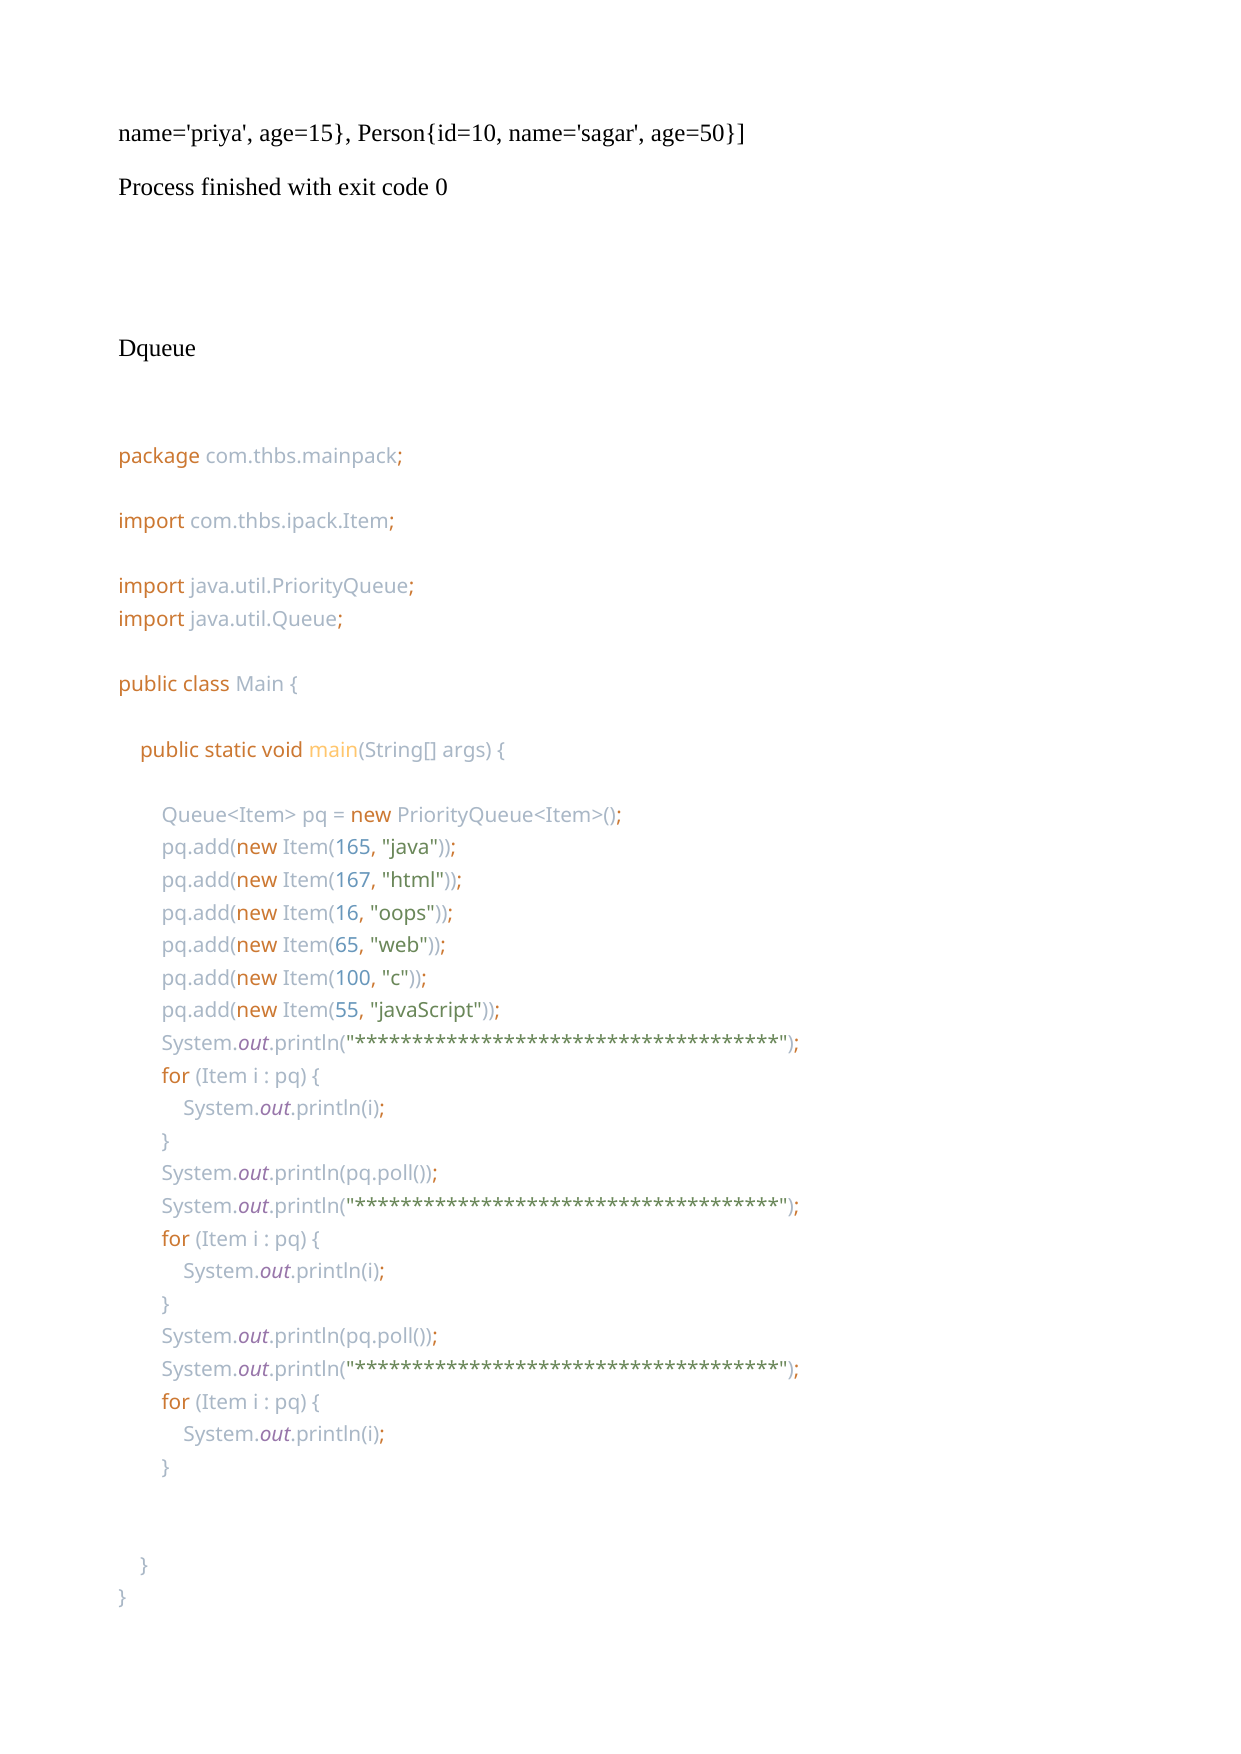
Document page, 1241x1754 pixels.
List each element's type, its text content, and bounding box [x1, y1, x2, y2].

text Dqueue [118, 333, 1122, 362]
text name='priya', age=15}, Person{id=10, name='sagar', age=50}] [118, 118, 1122, 147]
text Process finished with exit code 0 [118, 172, 1122, 201]
text package com.thbs.mainpack; import com.thbs.ipack.Item; import java.util.PriorityQueue; import java.util.Queue; public class Main { public static void main(String[] args) { Queue<Item> pq = new PriorityQueue<Item>(); pq.add(new Item(165, "java")); pq.add(new Item(167, "html")); pq.add(new Item(16, "oops")); pq.add(new Item(65, "web")); pq.add(new Item(100, "c")); pq.add(new Item(55, "javaScript")); System.out.println("*************************************"); for (Item i : pq) { System.out.println(i); } System.out.println(pq.poll()); System.out.println("*************************************"); for (Item i : pq) { System.out.println(i); } System.out.println(pq.poll()); System.out.println("*************************************"); for (Item i : pq) { System.out.println(i); } } } [118, 441, 1122, 1611]
